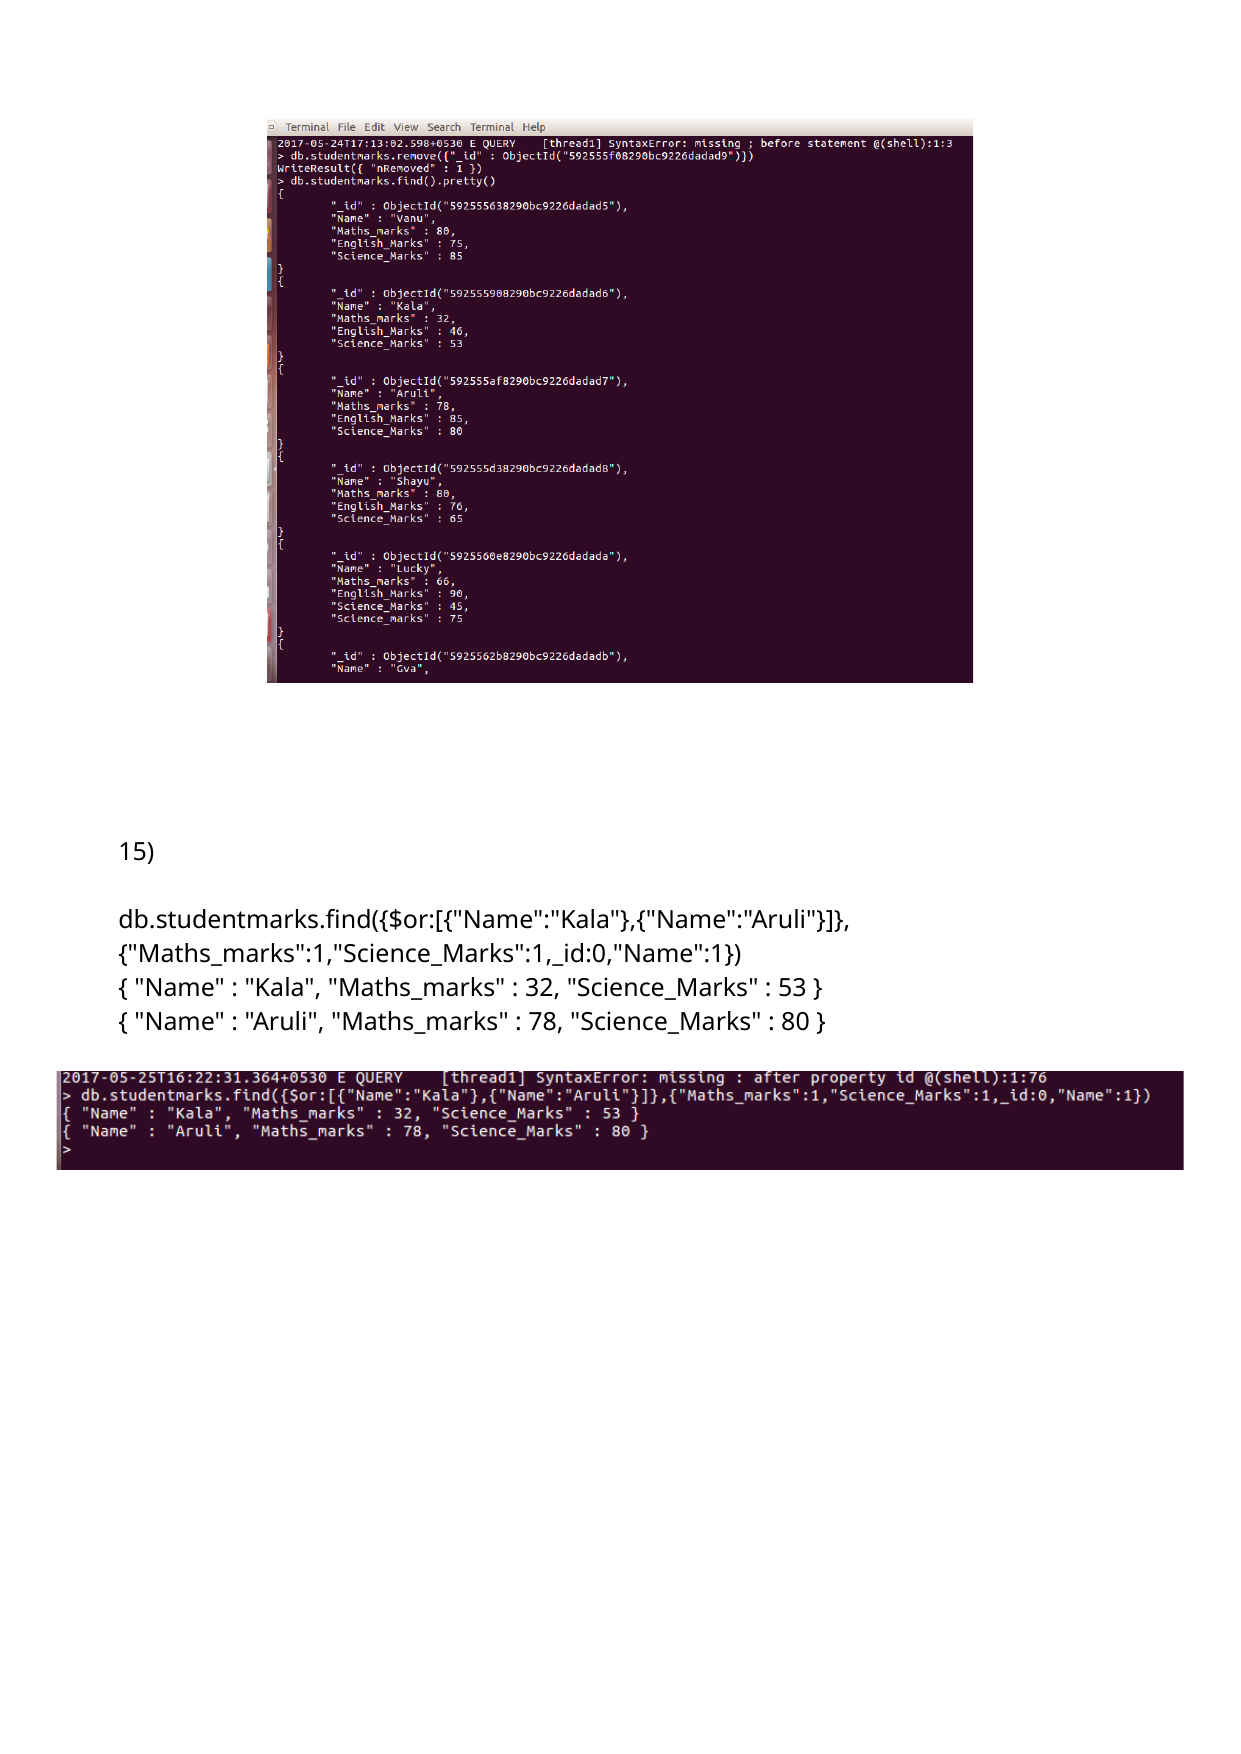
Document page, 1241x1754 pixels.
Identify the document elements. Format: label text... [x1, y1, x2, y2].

text db.studentmarks.find({$or:[{"Name":"Kala"},{"Name":"Aruli"}]},{"Maths_marks":1,"Science_Marks":1,_id:0,"Name":1}) [118, 902, 1122, 970]
text 15) [118, 833, 1122, 867]
text { "Name" : "Kala", "Maths_marks" : 32, "Science_Marks" : 53 } [118, 970, 1122, 1004]
text { "Name" : "Aruli", "Maths_marks" : 78, "Science_Marks" : 80 } [118, 1004, 1122, 1038]
picture [267, 118, 974, 683]
